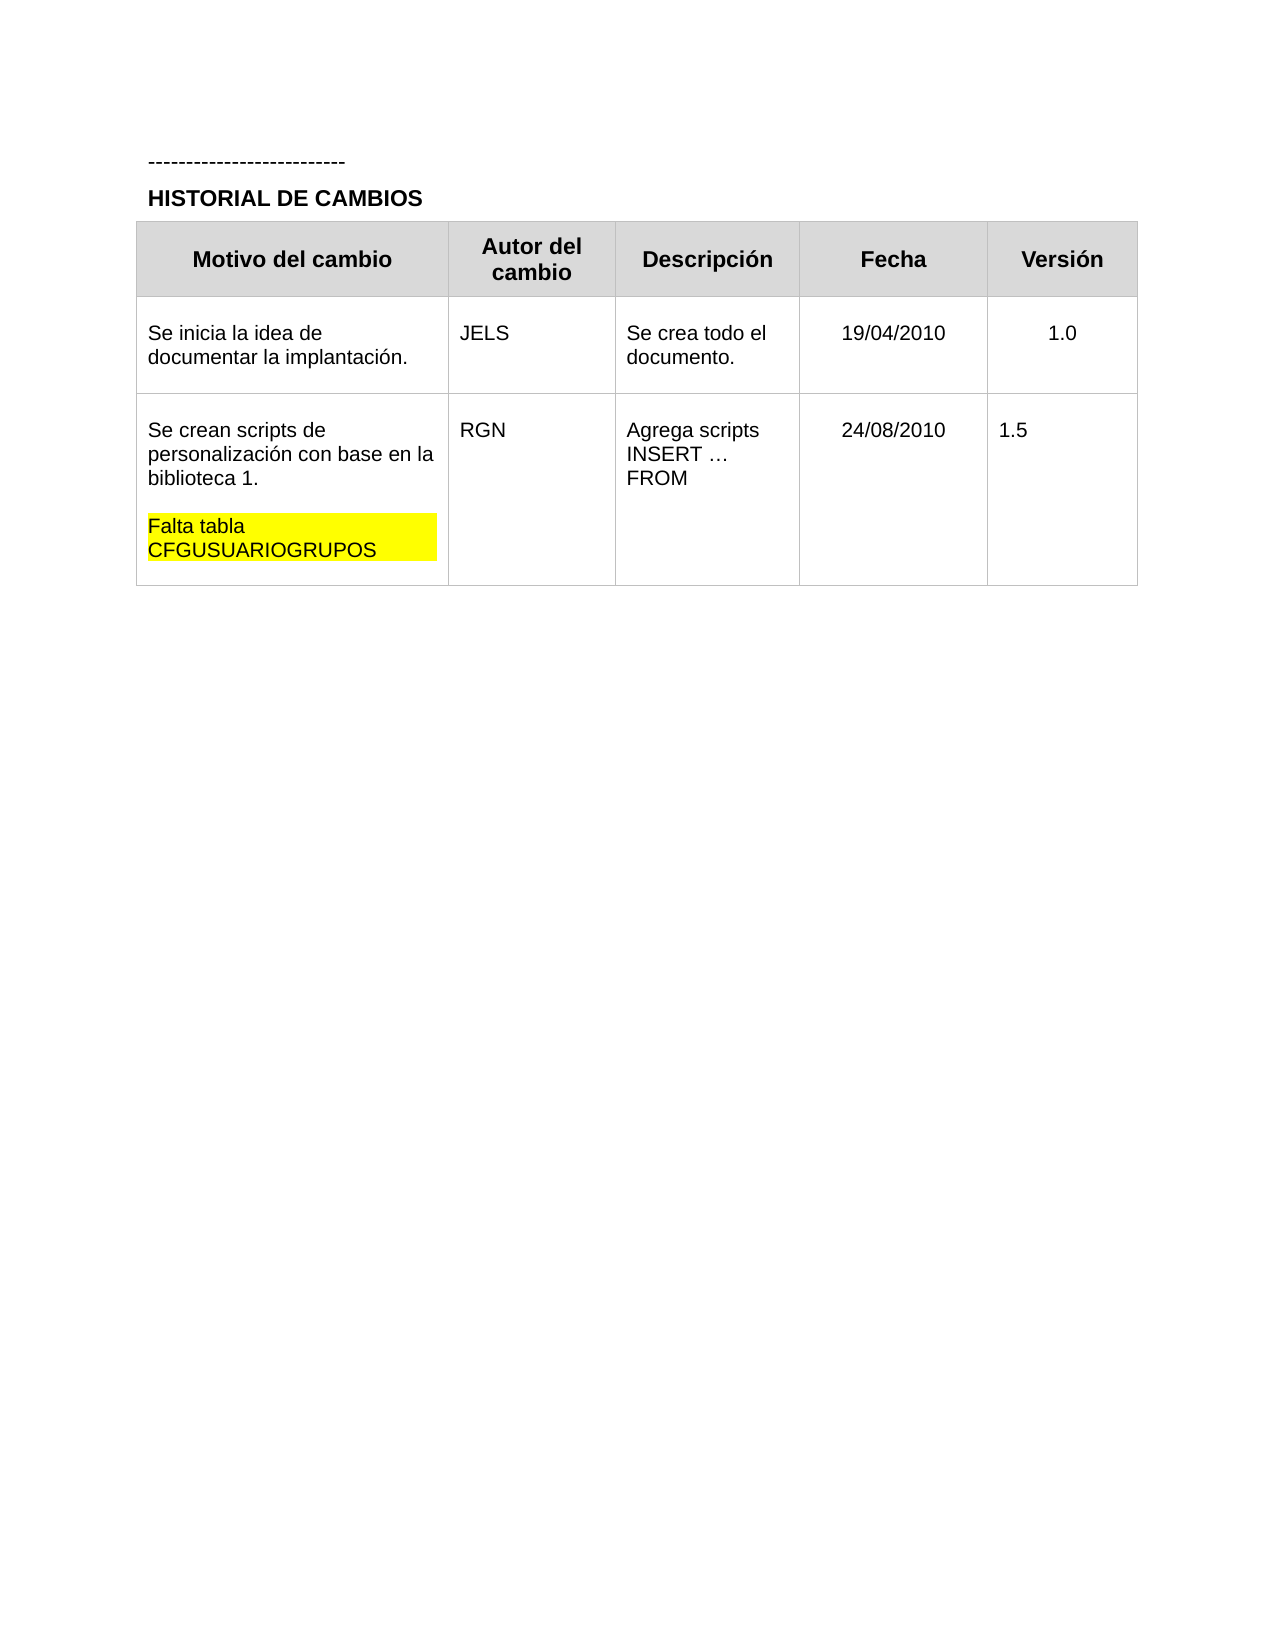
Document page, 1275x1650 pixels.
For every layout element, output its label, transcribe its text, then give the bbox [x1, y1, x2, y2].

table_cell Se crea todo el documento. [616, 297, 799, 393]
table_cell 19/04/2010 [800, 297, 987, 393]
table_cell 1.0 [988, 297, 1137, 393]
table_cell RGN [449, 394, 615, 585]
table_header Descripción [616, 222, 799, 296]
text -------------------------- [148, 148, 1157, 174]
table_cell JELS [449, 297, 615, 393]
table_cell 24/08/2010 [800, 394, 987, 585]
table_header Motivo del cambio [137, 222, 448, 296]
table_cell Se inicia la idea de documentar la implantación. [137, 297, 448, 393]
table_header Versión [988, 222, 1137, 296]
table_cell 1.5 [988, 394, 1137, 585]
table_cell Se crean scripts de personalización con base en la biblioteca 1. Falta tabla CFGUSUARIOGRUPOS [137, 394, 448, 585]
text HISTORIAL DE CAMBIOS [148, 184, 1157, 211]
table_cell Agrega scripts INSERT … FROM [616, 394, 799, 585]
table_header Fecha [800, 222, 987, 296]
table_header Autor del cambio [449, 222, 615, 296]
